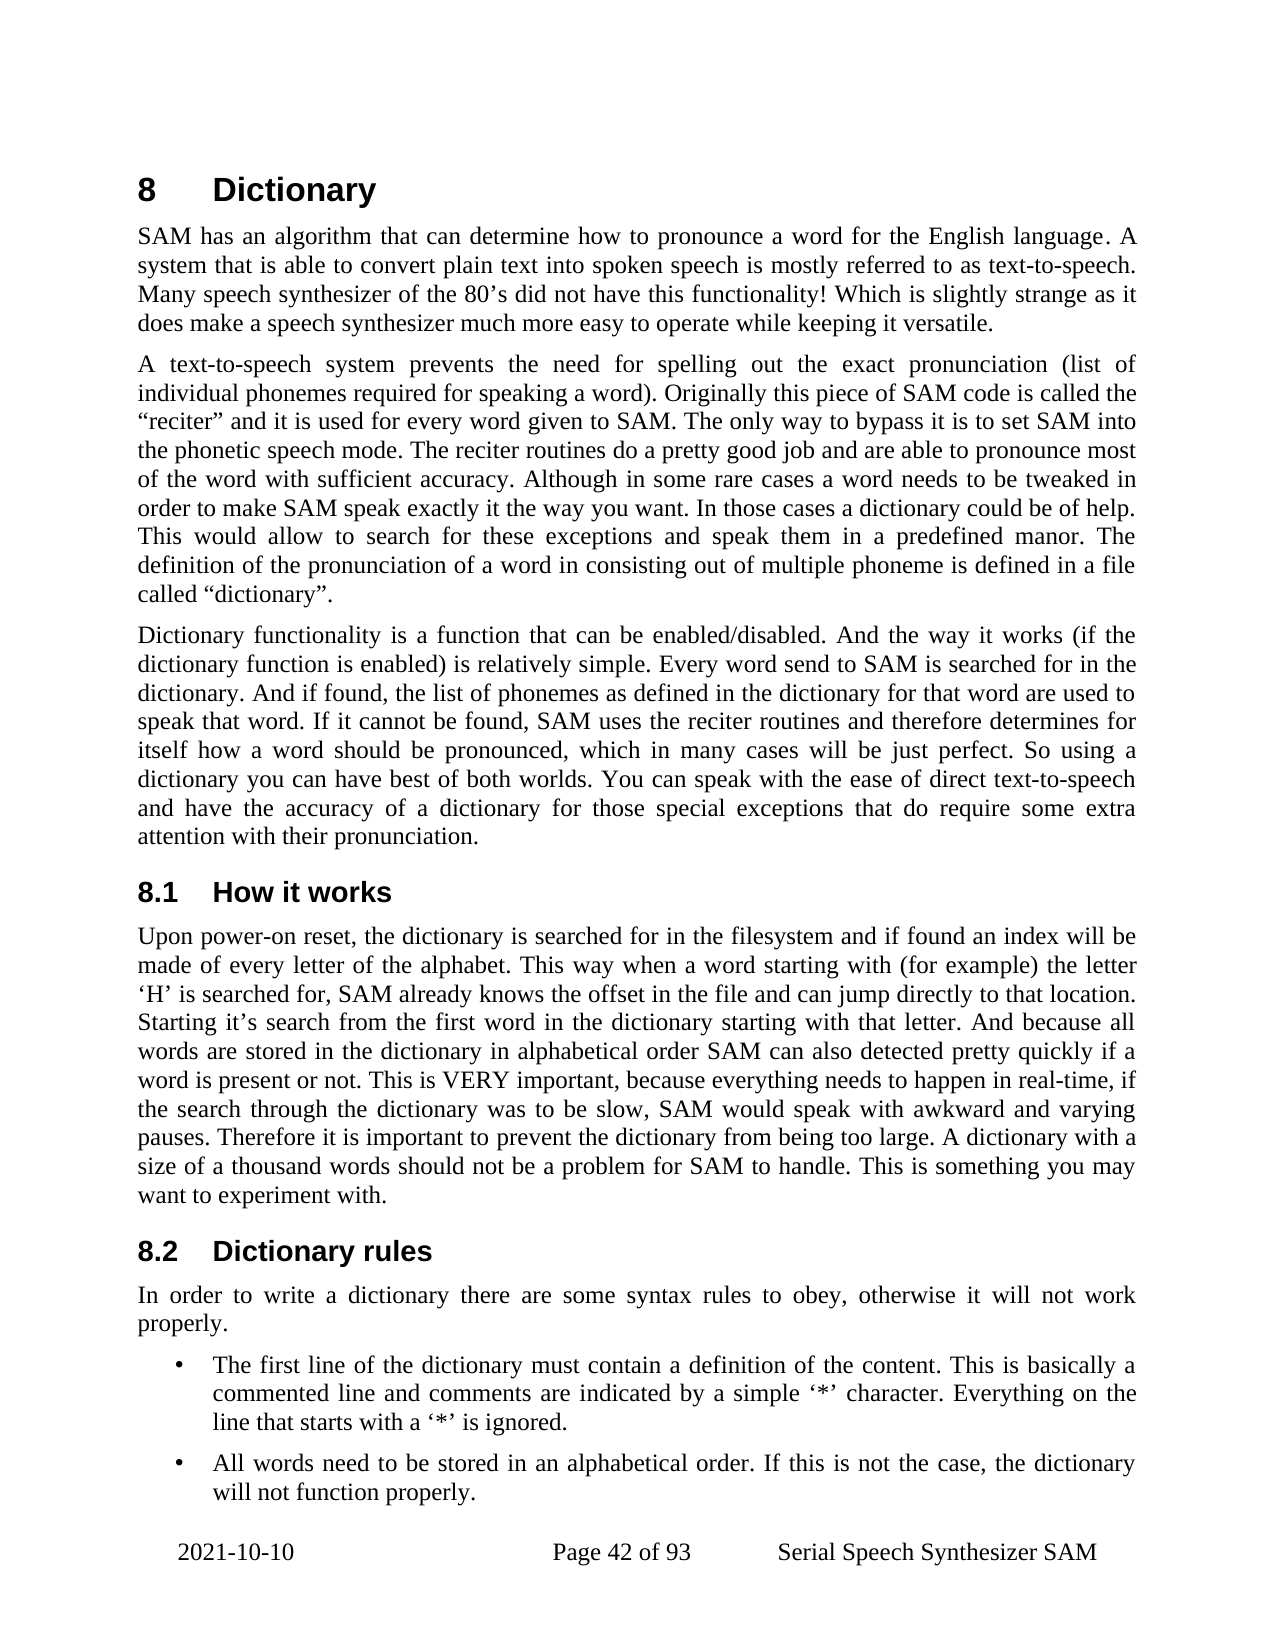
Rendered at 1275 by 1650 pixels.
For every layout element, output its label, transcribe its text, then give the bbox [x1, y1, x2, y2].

subtitle Dictionary rules [137, 1234, 1138, 1267]
text In order to write a dictionary there are some syntax rules to obey, otherwise it will not work properly. [137, 1280, 1138, 1337]
text A text-to-speech system prevents the need for spelling out the exact pronunciation (list of individual phonemes required for speaking a word). Originally this piece of SAM code is called the “reciter” and it is used for every word given to SAM. The only way to bypass it is to set SAM into the phonetic speech mode. The reciter routines do a pretty good job and are able to pronounce most of the word with sufficient accuracy. Although in some rare cases a word needs to be tweaked in order to make SAM speak exactly it the way you want. In those cases a dictionary could be of help. This would allow to search for these exceptions and speak them in a predefined manor. The definition of the pronunciation of a word in consisting out of multiple phoneme is defined in a file called “dictionary”. [137, 349, 1138, 608]
text Dictionary functionality is a function that can be enabled/disabled. And the way it works (if the dictionary function is enabled) is relatively simple. Every word send to SAM is searched for in the dictionary. And if found, the list of phonemes as defined in the dictionary for that word are used to speak that word. If it cannot be found, SAM uses the reciter routines and therefore determines for itself how a word should be pronounced, which in many cases will be just perfect. So using a dictionary you can have best of both worlds. You can speak with the ease of direct text-to-speech and have the accuracy of a dictionary for those special exceptions that do require some extra attention with their pronunciation. [137, 620, 1138, 850]
text Upon power-on reset, the dictionary is searched for in the filesystem and if found an index will be made of every letter of the alphabet. This way when a word starting with (for example) the letter ‘H’ is searched for, SAM already knows the offset in the file and can jump directly to that location. Starting it’s search from the first word in the dictionary starting with that letter. And because all words are stored in the dictionary in alphabetical order SAM can also detected pretty quickly if a word is present or not. This is VERY important, because everything needs to happen in real-time, if the search through the dictionary was to be slow, SAM would speak with awkward and varying pauses. Therefore it is important to prevent the dictionary from being too large. A dictionary with a size of a thousand words should not be a problem for SAM to handle. This is something you may want to experiment with. [137, 921, 1138, 1209]
text SAM has an algorithm that can determine how to pronounce a word for the English language. A system that is able to convert plain text into spoken speech is mostly referred to as text-to-speech. Many speech synthesizer of the 80’s did not have this functionality! Which is slightly strange as it does make a speech synthesizer much more easy to operate while keeping it versatile. [137, 221, 1138, 336]
list All words need to be stored in an alphabetical order. If this is not the case, the dictionary will not function properly. [175, 1448, 1138, 1506]
list The first line of the dictionary must contain a definition of the content. This is basically a commented line and comments are indicated by a simple ‘*’ character. Everything on the line that starts with a ‘*’ is ignored. [175, 1350, 1138, 1436]
subtitle Dictionary [137, 170, 1138, 209]
subtitle How it works [137, 875, 1138, 909]
